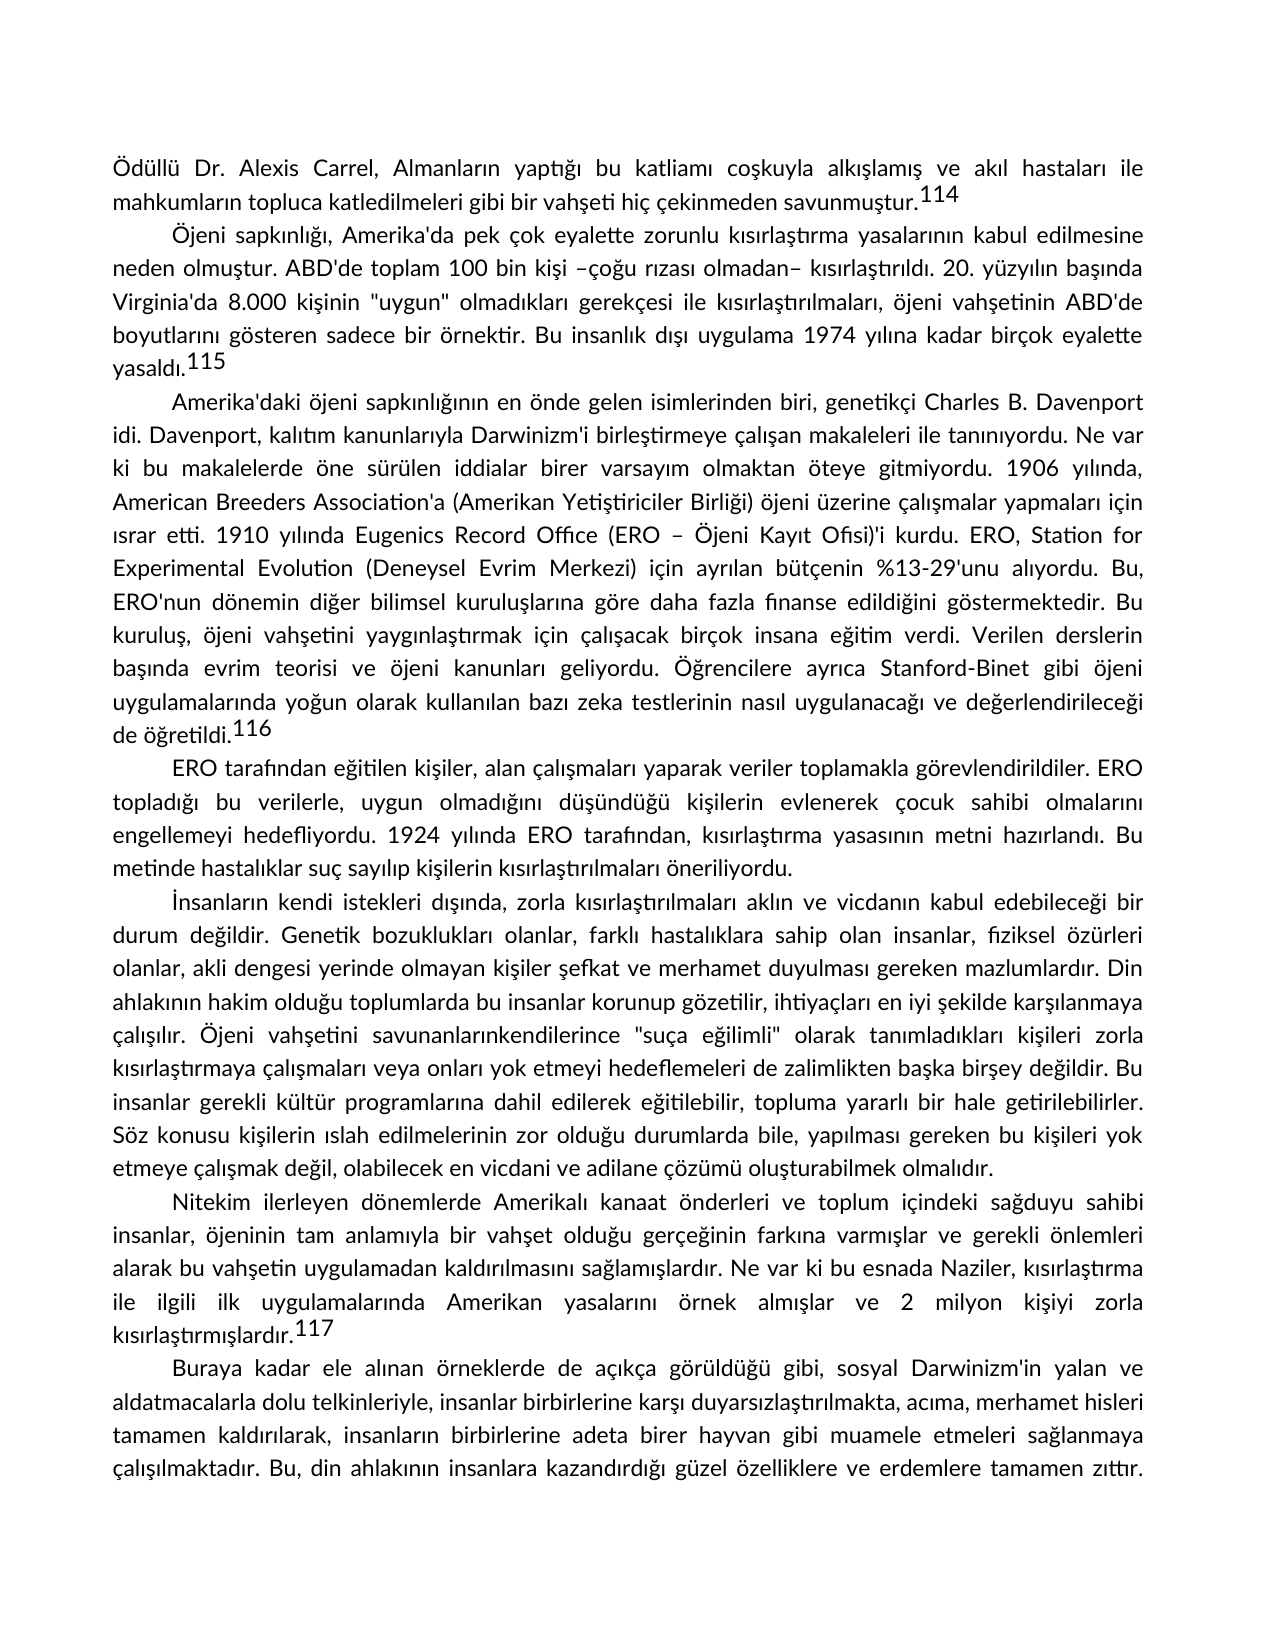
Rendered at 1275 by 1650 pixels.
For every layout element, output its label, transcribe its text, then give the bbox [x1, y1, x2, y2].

text İnsanların kendi istekleri dışında, zorla kısırlaştırılmaları aklın ve vicdanın kabul edebileceği bir durum değildir. Genetik bozuklukları olanlar, farklı hastalıklara sahip olan insanlar, fiziksel özürleri olanlar, akli dengesi yerinde olmayan kişiler şefkat ve merhamet duyulması gereken mazlumlardır. Din ahlakının hakim olduğu toplumlarda bu insanlar korunup gözetilir, ihtiyaçları en iyi şekilde karşılanmaya çalışılır. Öjeni vahşetini savunanlarınkendilerince "suça eğilimli" olarak tanımladıkları kişileri zorla kısırlaştırmaya çalışmaları veya onları yok etmeyi hedeflemeleri de zalimlikten başka birşey değildir. Bu insanlar gerekli kültür programlarına dahil edilerek eğitilebilir, topluma yararlı bir hale getirilebilirler. Söz konusu kişilerin ıslah edilmelerinin zor olduğu durumlarda bile, yapılması gereken bu kişileri yok etmeye çalışmak değil, olabilecek en vicdani ve adilane çözümü oluşturabilmek olmalıdır. [112, 883, 1145, 1183]
text Ödüllü Dr. Alexis Carrel, Almanların yaptığı bu katliamı coşkuyla alkışlamış ve akıl hastaları ile mahkumların topluca katledilmeleri gibi bir vahşeti hiç çekinmeden savunmuştur.114 [112, 150, 1145, 217]
text Buraya kadar ele alınan örneklerde de açıkça görüldüğü gibi, sosyal Darwinizm'in yalan ve aldatmacalarla dolu telkinleriyle, insanlar birbirlerine karşı duyarsızlaştırılmakta, acıma, merhamet hisleri tamamen kaldırılarak, insanların birbirlerine adeta birer hayvan gibi muamele etmeleri sağlanmaya çalışılmaktadır. Bu, din ahlakının insanlara kazandırdığı güzel özelliklere ve erdemlere tamamen zıttır. [112, 1350, 1145, 1483]
text Nitekim ilerleyen dönemlerde Amerikalı kanaat önderleri ve toplum içindeki sağduyu sahibi insanlar, öjeninin tam anlamıyla bir vahşet olduğu gerçeğinin farkına varmışlar ve gerekli önlemleri alarak bu vahşetin uygulamadan kaldırılmasını sağlamışlardır. Ne var ki bu esnada Naziler, kısırlaştırma ile ilgili ilk uygulamalarında Amerikan yasalarını örnek almışlar ve 2 milyon kişiyi zorla kısırlaştırmışlardır.117 [112, 1183, 1145, 1350]
text Öjeni sapkınlığı, Amerika'da pek çok eyalette zorunlu kısırlaştırma yasalarının kabul edilmesine neden olmuştur. ABD'de toplam 100 bin kişi –çoğu rızası olmadan– kısırlaştırıldı. 20. yüzyılın başında Virginia'da 8.000 kişinin "uygun" olmadıkları gerekçesi ile kısırlaştırılmaları, öjeni vahşetinin ABD'de boyutlarını gösteren sadece bir örnektir. Bu insanlık dışı uygulama 1974 yılına kadar birçok eyalette yasaldı.115 [112, 217, 1145, 383]
text ERO tarafından eğitilen kişiler, alan çalışmaları yaparak veriler toplamakla görevlendirildiler. ERO topladığı bu verilerle, uygun olmadığını düşündüğü kişilerin evlenerek çocuk sahibi olmalarını engellemeyi hedefliyordu. 1924 yılında ERO tarafından, kısırlaştırma yasasının metni hazırlandı. Bu metinde hastalıklar suç sayılıp kişilerin kısırlaştırılmaları öneriliyordu. [112, 750, 1145, 883]
text Amerika'daki öjeni sapkınlığının en önde gelen isimlerinden biri, genetikçi Charles B. Davenport idi. Davenport, kalıtım kanunlarıyla Darwinizm'i birleştirmeye çalışan makaleleri ile tanınıyordu. Ne var ki bu makalelerde öne sürülen iddialar birer varsayım olmaktan öteye gitmiyordu. 1906 yılında, American Breeders Association'a (Amerikan Yetiştiriciler Birliği) öjeni üzerine çalışmalar yapmaları için ısrar etti. 1910 yılında Eugenics Record Office (ERO – Öjeni Kayıt Ofisi)'i kurdu. ERO, Station for Experimental Evolution (Deneysel Evrim Merkezi) için ayrılan bütçenin %13-29'unu alıyordu. Bu, ERO'nun dönemin diğer bilimsel kuruluşlarına göre daha fazla finanse edildiğini göstermektedir. Bu kuruluş, öjeni vahşetini yaygınlaştırmak için çalışacak birçok insana eğitim verdi. Verilen derslerin başında evrim teorisi ve öjeni kanunları geliyordu. Öğrencilere ayrıca Stanford-Binet gibi öjeni uygulamalarında yoğun olarak kullanılan bazı zeka testlerinin nasıl uygulanacağı ve değerlendirileceği de öğretildi.116 [112, 383, 1145, 750]
